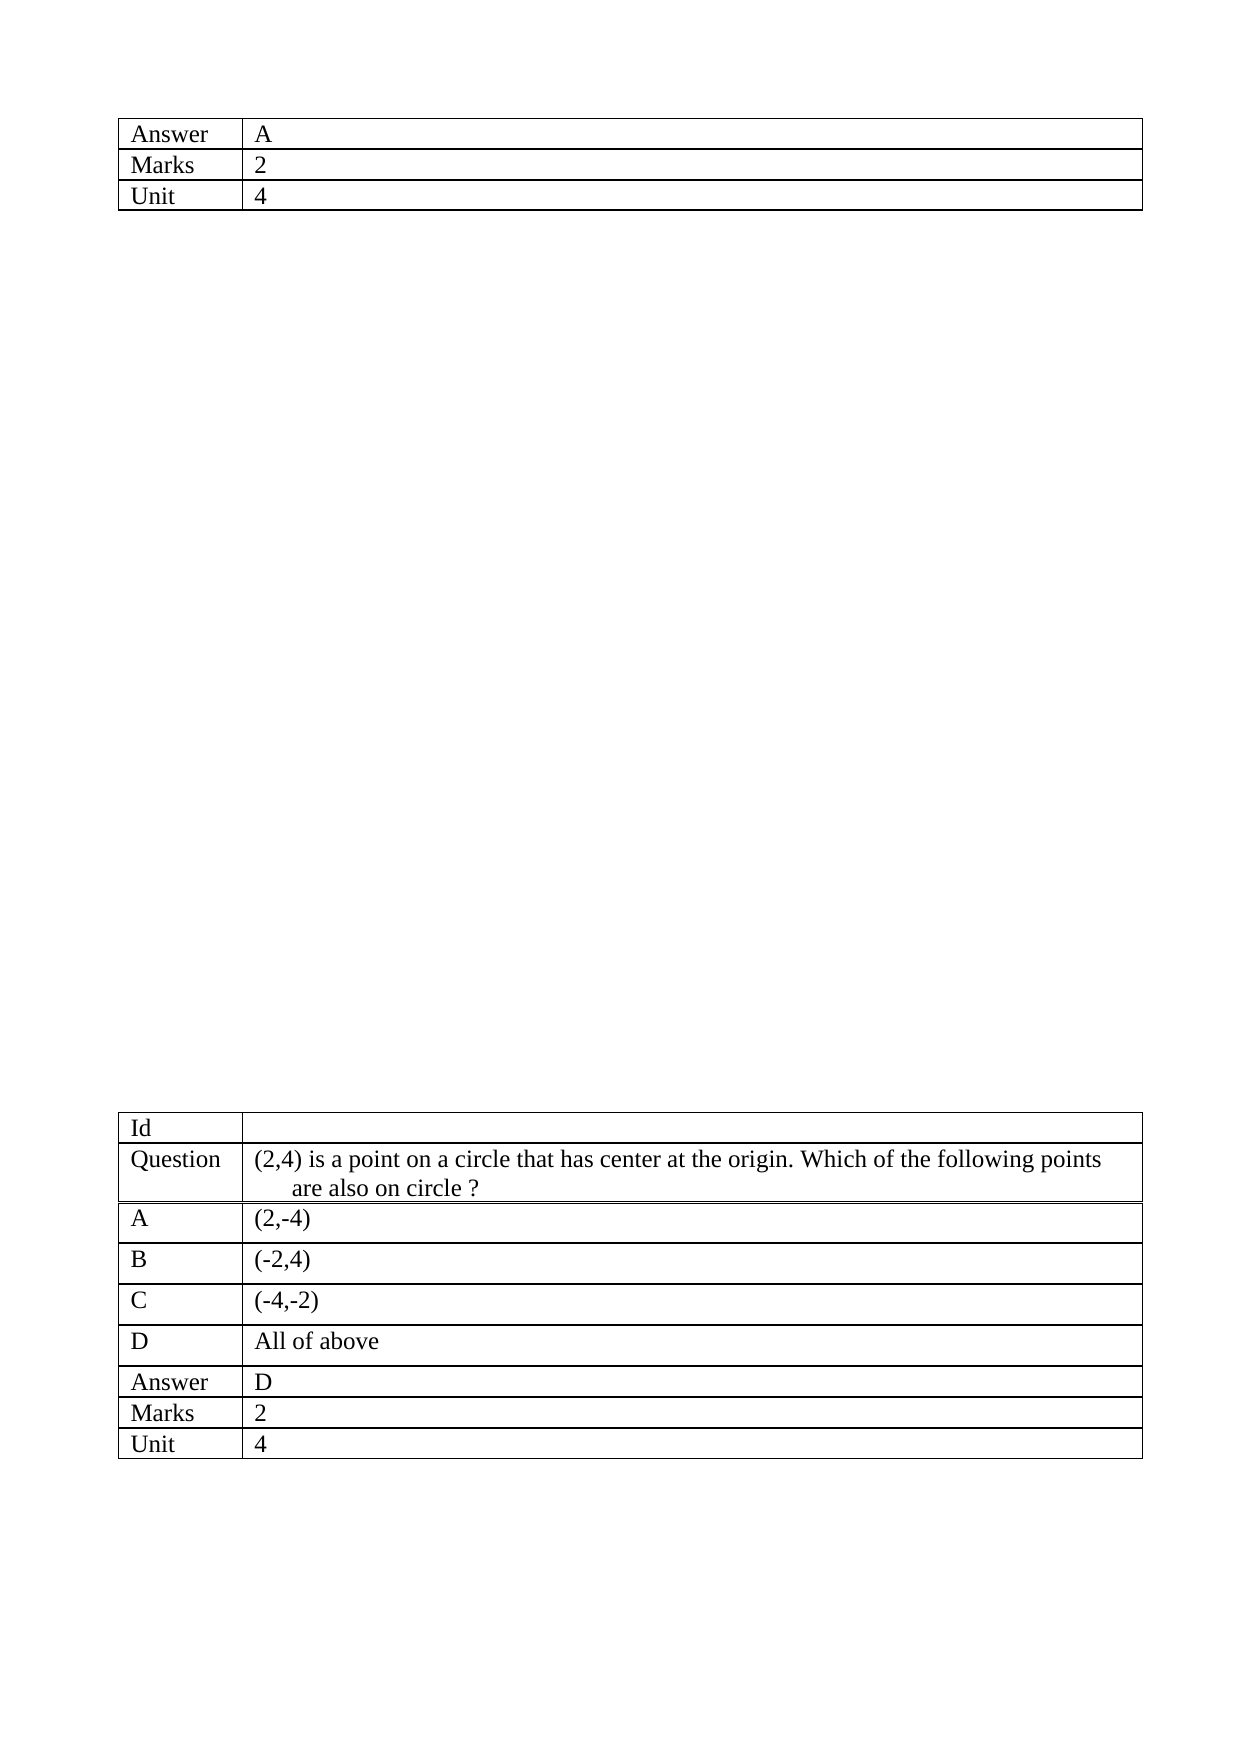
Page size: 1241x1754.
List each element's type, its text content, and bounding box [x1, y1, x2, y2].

table_cell (-4,-2) [243, 1285, 1142, 1324]
table_cell Answer [119, 119, 242, 148]
table_cell 2 [243, 150, 1142, 179]
table_cell D [243, 1367, 1142, 1396]
table_cell Answer [119, 1367, 242, 1396]
table_header Id [119, 1113, 242, 1142]
table_cell 4 [243, 1429, 1142, 1458]
table_header [243, 1113, 1142, 1142]
table_cell C [119, 1285, 242, 1324]
table_cell D [119, 1326, 242, 1365]
table_cell A [119, 1204, 242, 1242]
table_cell Question [119, 1144, 242, 1201]
table_cell A [243, 119, 1142, 148]
table_cell (-2,4) [243, 1244, 1142, 1283]
table_cell Marks [119, 150, 242, 179]
table_cell Unit [119, 181, 242, 209]
table_cell (2,-4) [243, 1204, 1142, 1242]
table_cell All of above [243, 1326, 1142, 1365]
table_cell 4 [243, 181, 1142, 209]
table_cell (2,4) is a point on a circle that has center at the origin. Which of the following points are also on circle ? [243, 1144, 1142, 1201]
table_cell Unit [119, 1429, 242, 1458]
table_cell 2 [243, 1398, 1142, 1427]
table_cell B [119, 1244, 242, 1283]
table_cell Marks [119, 1398, 242, 1427]
